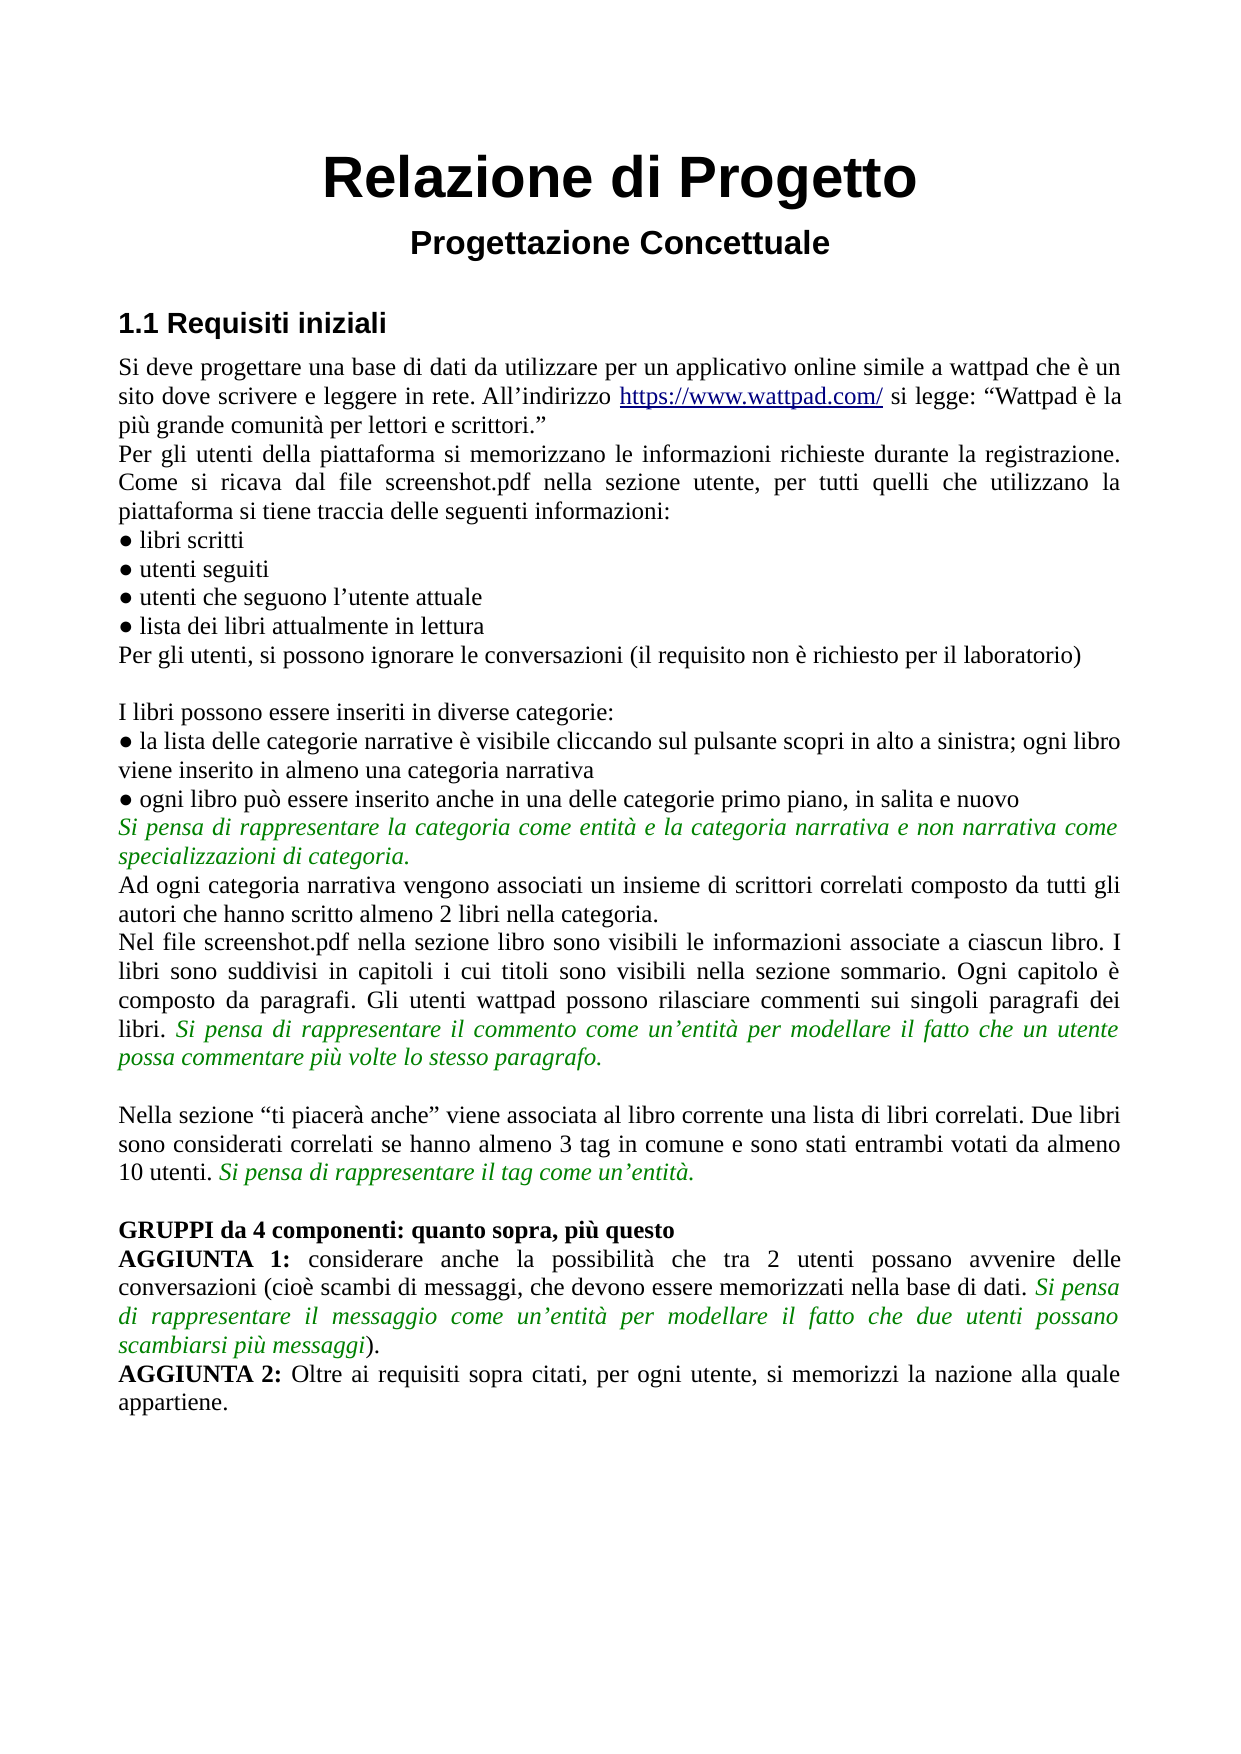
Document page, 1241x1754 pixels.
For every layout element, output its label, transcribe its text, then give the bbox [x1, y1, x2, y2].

title Relazione di Progetto [118, 143, 1122, 210]
text Ad ogni categoria narrativa vengono associati un insieme di scrittori correlati composto da tutti gli autori che hanno scritto almeno 2 libri nella categoria. [118, 870, 1122, 927]
text Si pensa di rappresentare la categoria come entità e la categoria narrativa e non narrativa come specializzazioni di categoria. [118, 812, 1122, 870]
text Si deve progettare una base di dati da utilizzare per un applicativo online simile a wattpad che è un sito dove scrivere e leggere in rete. All’indirizzo https://www.wattpad.com/ si legge: “Wattpad è la più grande comunità per lettori e scrittori.” [118, 352, 1122, 439]
text ● utenti che seguono l’utente attuale [118, 582, 1122, 611]
text ● libri scritti [118, 525, 1122, 554]
text AGGIUNTA 2: Oltre ai requisiti sopra citati, per ogni utente, si memorizzi la nazione alla quale appartiene. [118, 1359, 1122, 1416]
text Per gli utenti della piattaforma si memorizzano le informazioni richieste durante la registrazione. Come si ricava dal file screenshot.pdf nella sezione utente, per tutti quelli che utilizzano la piattaforma si tiene traccia delle seguenti informazioni: [118, 439, 1122, 525]
subtitle 1.1 Requisiti iniziali [118, 306, 1122, 340]
text I libri possono essere inseriti in diverse categorie: [118, 697, 1122, 726]
text ● lista dei libri attualmente in lettura [118, 611, 1122, 640]
text ● ogni libro può essere inserito anche in una delle categorie primo piano, in salita e nuovo [118, 784, 1122, 812]
text GRUPPI da 4 componenti: quanto sopra, più questo [118, 1215, 1122, 1244]
text Nella sezione “ti piacerà anche” viene associata al libro corrente una lista di libri correlati. Due libri sono considerati correlati se hanno almeno 3 tag in comune e sono stati entrambi votati da almeno 10 utenti. Si pensa di rappresentare il tag come un’entità. [118, 1100, 1122, 1186]
text ● utenti seguiti [118, 554, 1122, 582]
text Per gli utenti, si possono ignorare le conversazioni (il requisito non è richiesto per il laboratorio) [118, 640, 1122, 669]
text ● la lista delle categorie narrative è visibile cliccando sul pulsante scopri in alto a sinistra; ogni libro viene inserito in almeno una categoria narrativa [118, 726, 1122, 784]
text Progettazione Concettuale [118, 223, 1122, 261]
text Nel file screenshot.pdf nella sezione libro sono visibili le informazioni associate a ciascun libro. I libri sono suddivisi in capitoli i cui titoli sono visibili nella sezione sommario. Ogni capitolo è composto da paragrafi. Gli utenti wattpad possono rilasciare commenti sui singoli paragrafi dei libri. Si pensa di rappresentare il commento come un’entità per modellare il fatto che un utente possa commentare più volte lo stesso paragrafo. [118, 927, 1122, 1071]
text AGGIUNTA 1: considerare anche la possibilità che tra 2 utenti possano avvenire delle conversazioni (cioè scambi di messaggi, che devono essere memorizzati nella base di dati. Si pensa di rappresentare il messaggio come un’entità per modellare il fatto che due utenti possano scambiarsi più messaggi). [118, 1244, 1122, 1359]
